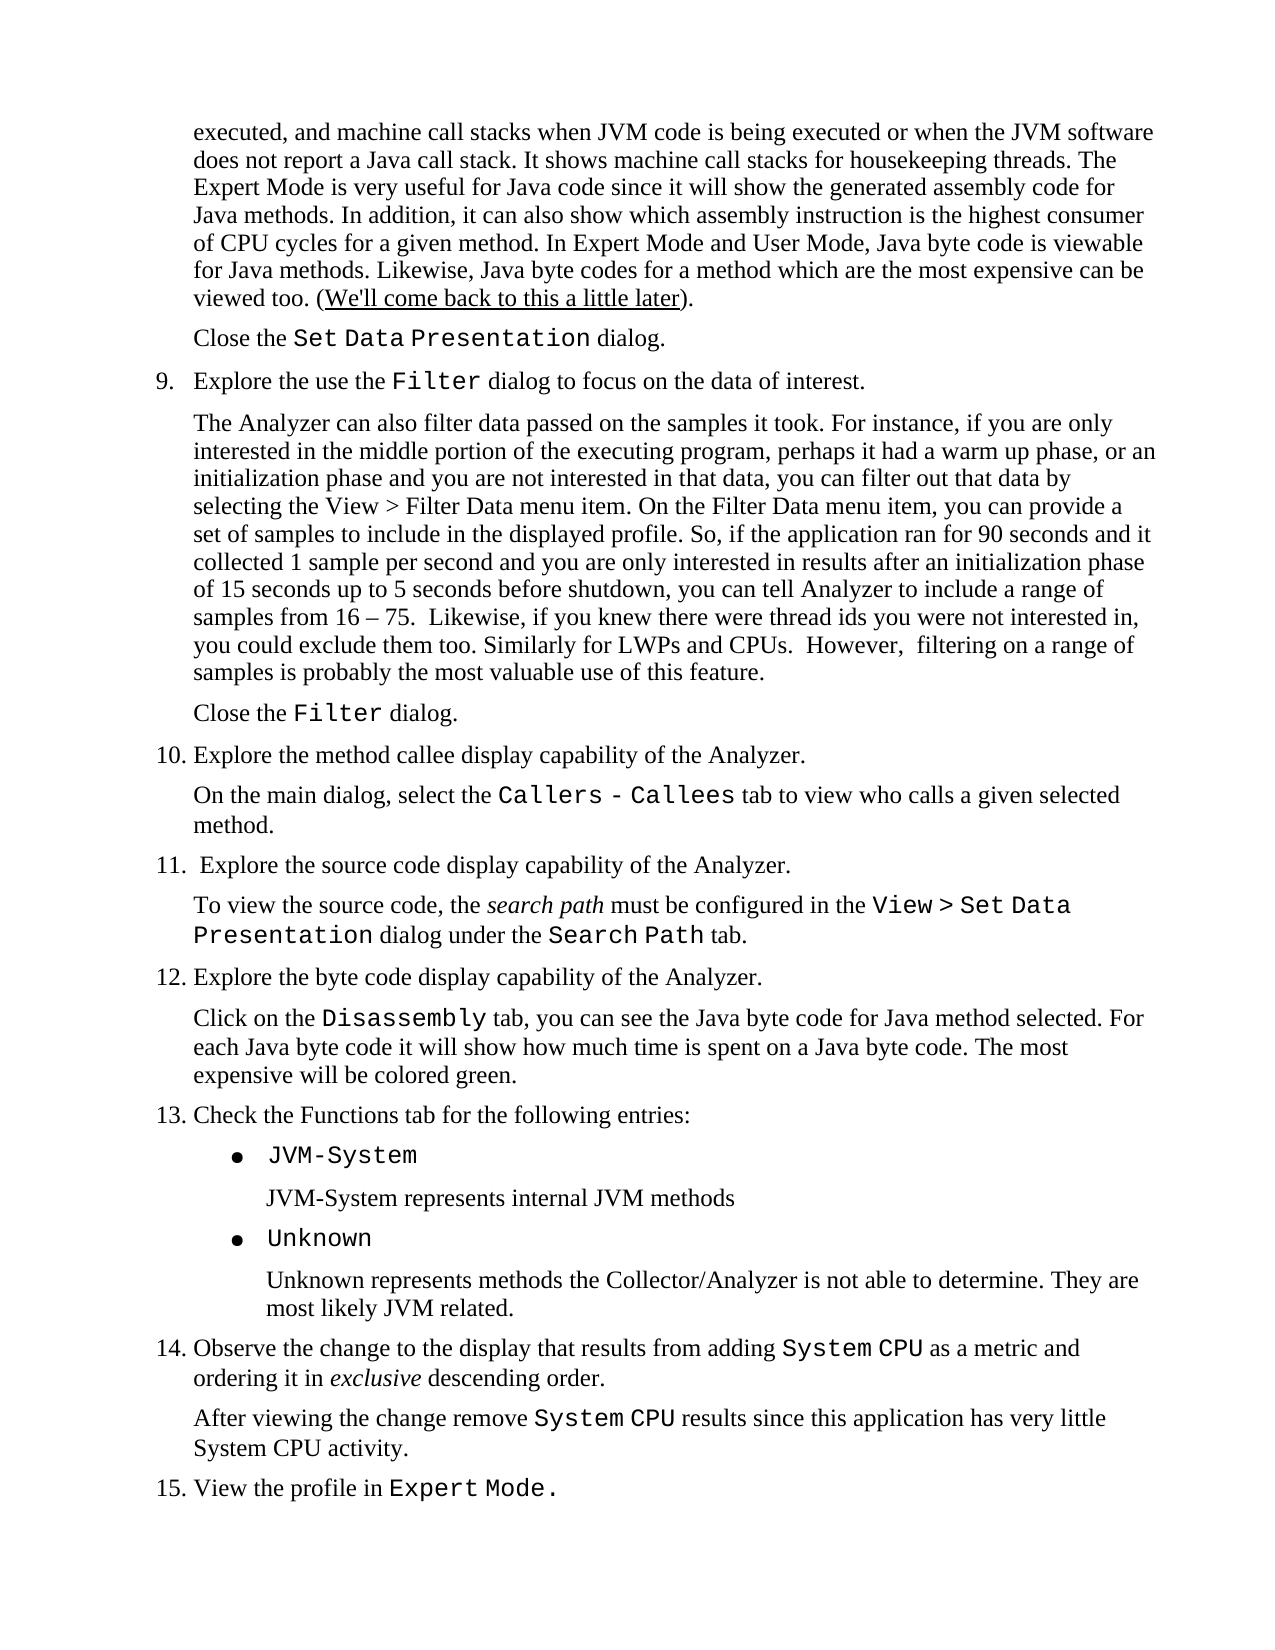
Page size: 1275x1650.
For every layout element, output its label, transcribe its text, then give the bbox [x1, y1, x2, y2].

list executed, and machine call stacks when JVM code is being executed or when the JVM software does not report a Java call stack. It shows machine call stacks for housekeeping threads. The Expert Mode is very useful for Java code since it will show the generated assembly code for Java methods. In addition, it can also show which assembly instruction is the highest consumer of CPU cycles for a given method. In Expert Mode and User Mode, Java byte code is viewable for Java methods. Likewise, Java byte codes for a method which are the most expensive can be viewed too. (We'll come back to this a little later). [156, 118, 1157, 312]
list View the profile in Expert Mode. [156, 1474, 1157, 1504]
list Explore the use the Filter dialog to focus on the data of interest. [156, 367, 1157, 397]
list Click on the Disassembly tab, you can see the Java byte code for Java method selected. For each Java byte code it will show how much time is spent on a Java byte code. The most expensive will be colored green. [156, 1004, 1157, 1089]
list Close the Filter dialog. [156, 699, 1157, 728]
text JVM-System represents internal JVM methods [266, 1184, 1157, 1212]
list Explore the source code display capability of the Analyzer. [156, 851, 1157, 879]
list On the main dialog, select the Callers - Callees tab to view who calls a given selected method. [156, 781, 1157, 839]
list Observe the change to the display that results from adding System CPU as a metric and ordering it in exclusive descending order. [156, 1334, 1157, 1392]
list After viewing the change remove System CPU results since this application has very little System CPU activity. [156, 1404, 1157, 1462]
list The Analyzer can also filter data passed on the samples it took. For instance, if you are only interested in the middle portion of the executing program, perhaps it had a warm up phase, or an initialization phase and you are not interested in that data, you can filter out that data by selecting the View > Filter Data menu item. On the Filter Data menu item, you can provide a set of samples to include in the displayed profile. So, if the application ran for 90 seconds and it collected 1 sample per second and you are only interested in results after an initialization phase of 15 seconds up to 5 seconds before shutdown, you can tell Analyzer to include a range of samples from 16 – 75. Likewise, if you knew there were thread ids you were not interested in, you could exclude them too. Similarly for LWPs and CPUs. However, filtering on a range of samples is probably the most valuable use of this feature. [156, 409, 1157, 686]
text Unknown represents methods the Collector/Analyzer is not able to determine. They are most likely JVM related. [266, 1266, 1157, 1322]
list To view the source code, the search path must be configured in the View > Set Data Presentation dialog under the Search Path tab. [156, 891, 1157, 951]
list Close the Set Data Presentation dialog. [156, 324, 1157, 354]
list Check the Functions tab for the following entries: [156, 1101, 1157, 1129]
list Explore the byte code display capability of the Analyzer. [156, 963, 1157, 991]
list Unknown [229, 1224, 1157, 1254]
list JVM-System [229, 1142, 1157, 1171]
list Explore the method callee display capability of the Analyzer. [156, 741, 1157, 769]
